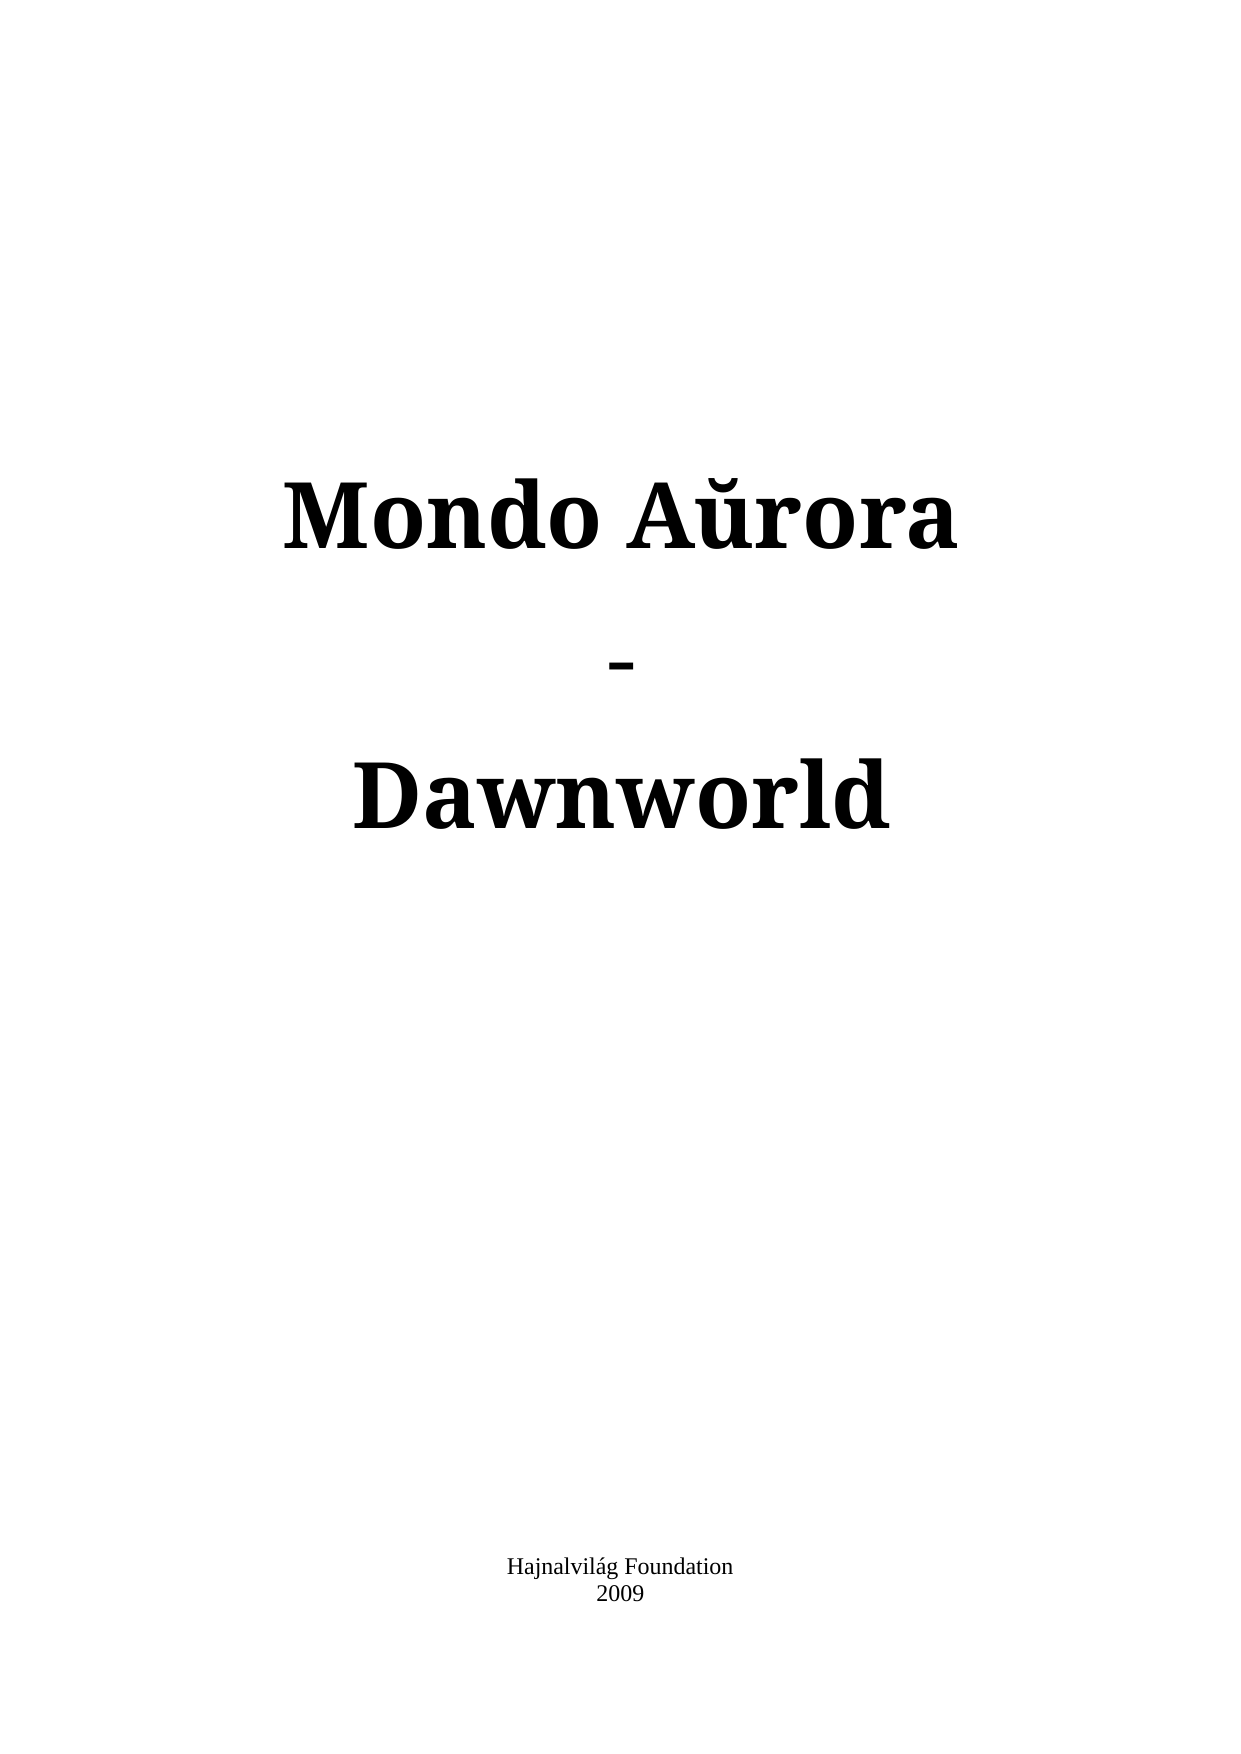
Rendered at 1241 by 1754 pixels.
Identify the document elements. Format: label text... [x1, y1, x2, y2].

subtitle Dawnworld [253, 731, 990, 856]
text Hajnalvilág Foundation 2009 [473, 1553, 767, 1606]
text - [253, 593, 990, 718]
subtitle Mondo Aŭrora [253, 450, 990, 575]
